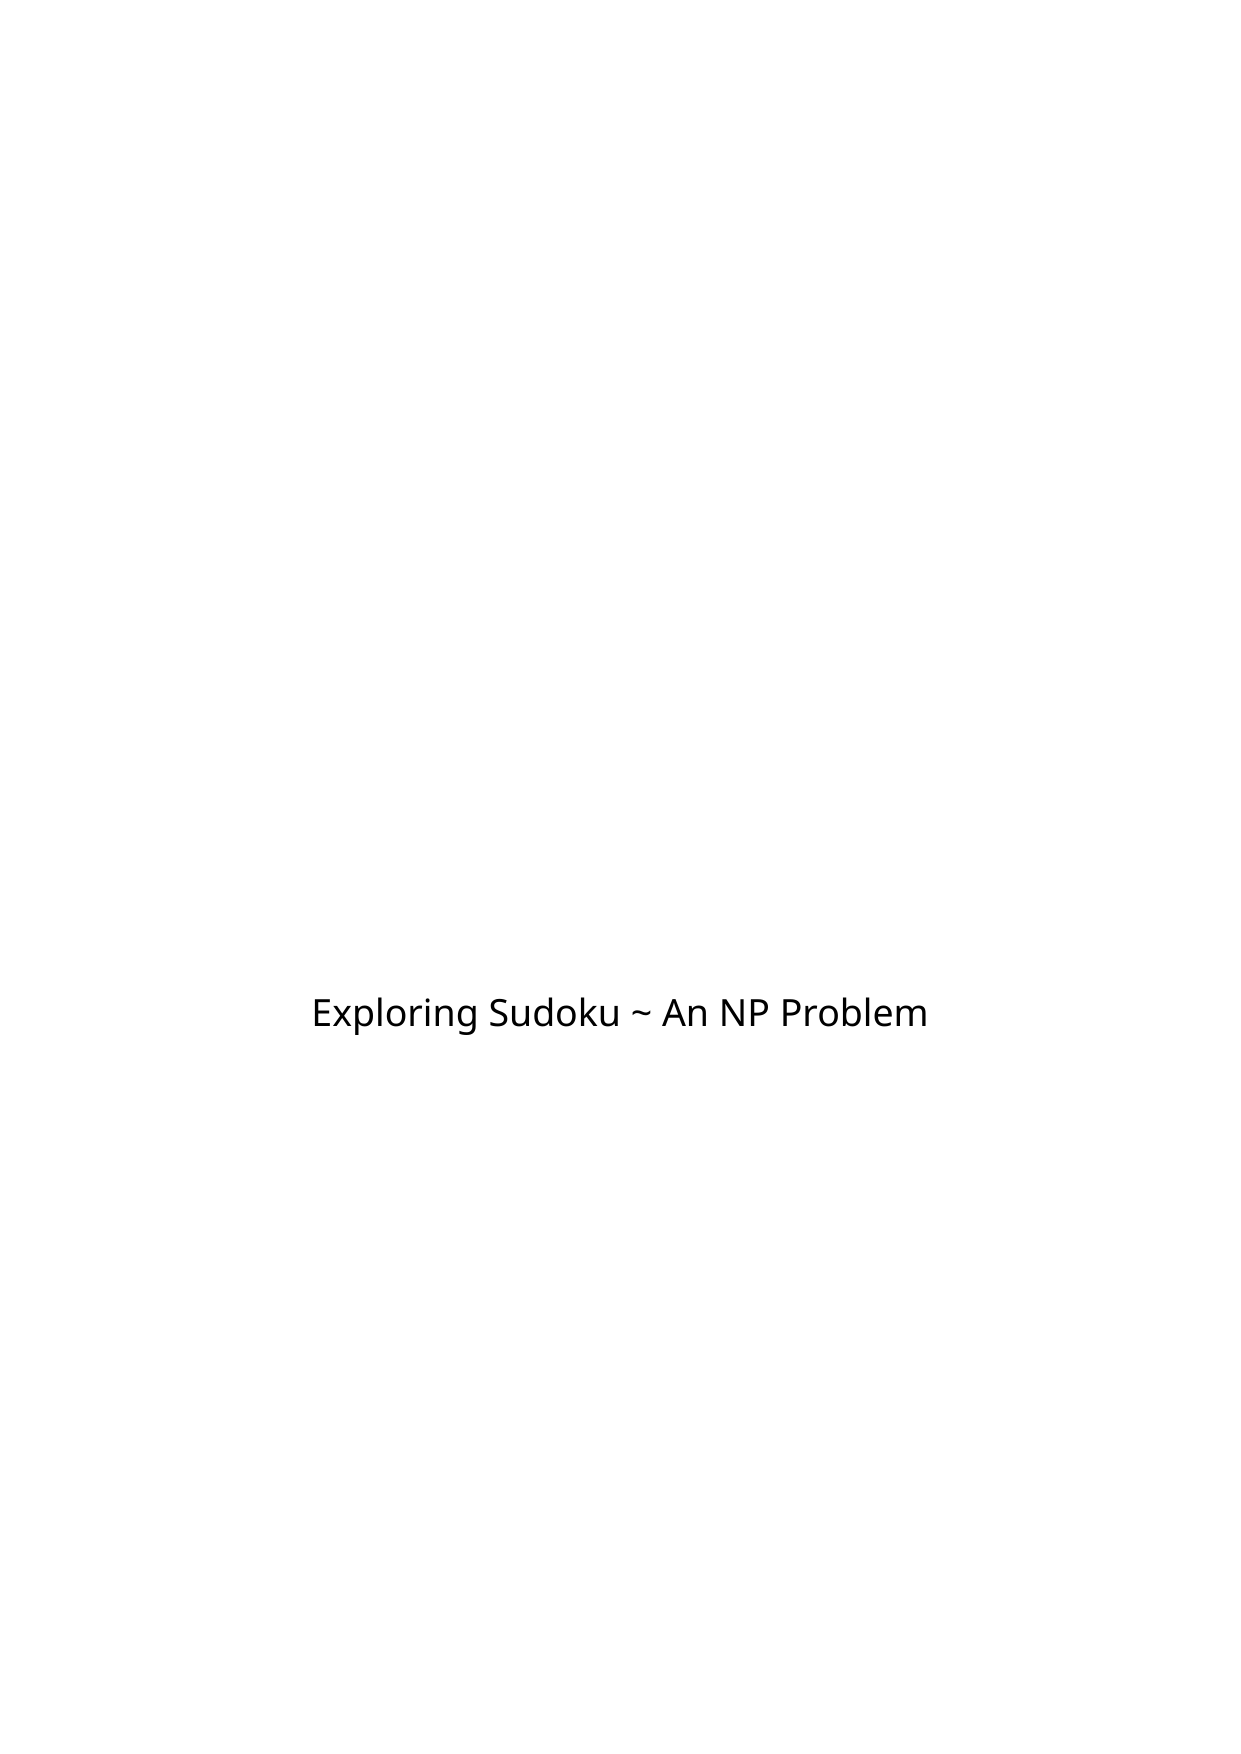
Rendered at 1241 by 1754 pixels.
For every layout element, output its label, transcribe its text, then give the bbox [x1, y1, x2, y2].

text Exploring Sudoku ~ An NP Problem [118, 986, 1122, 1037]
